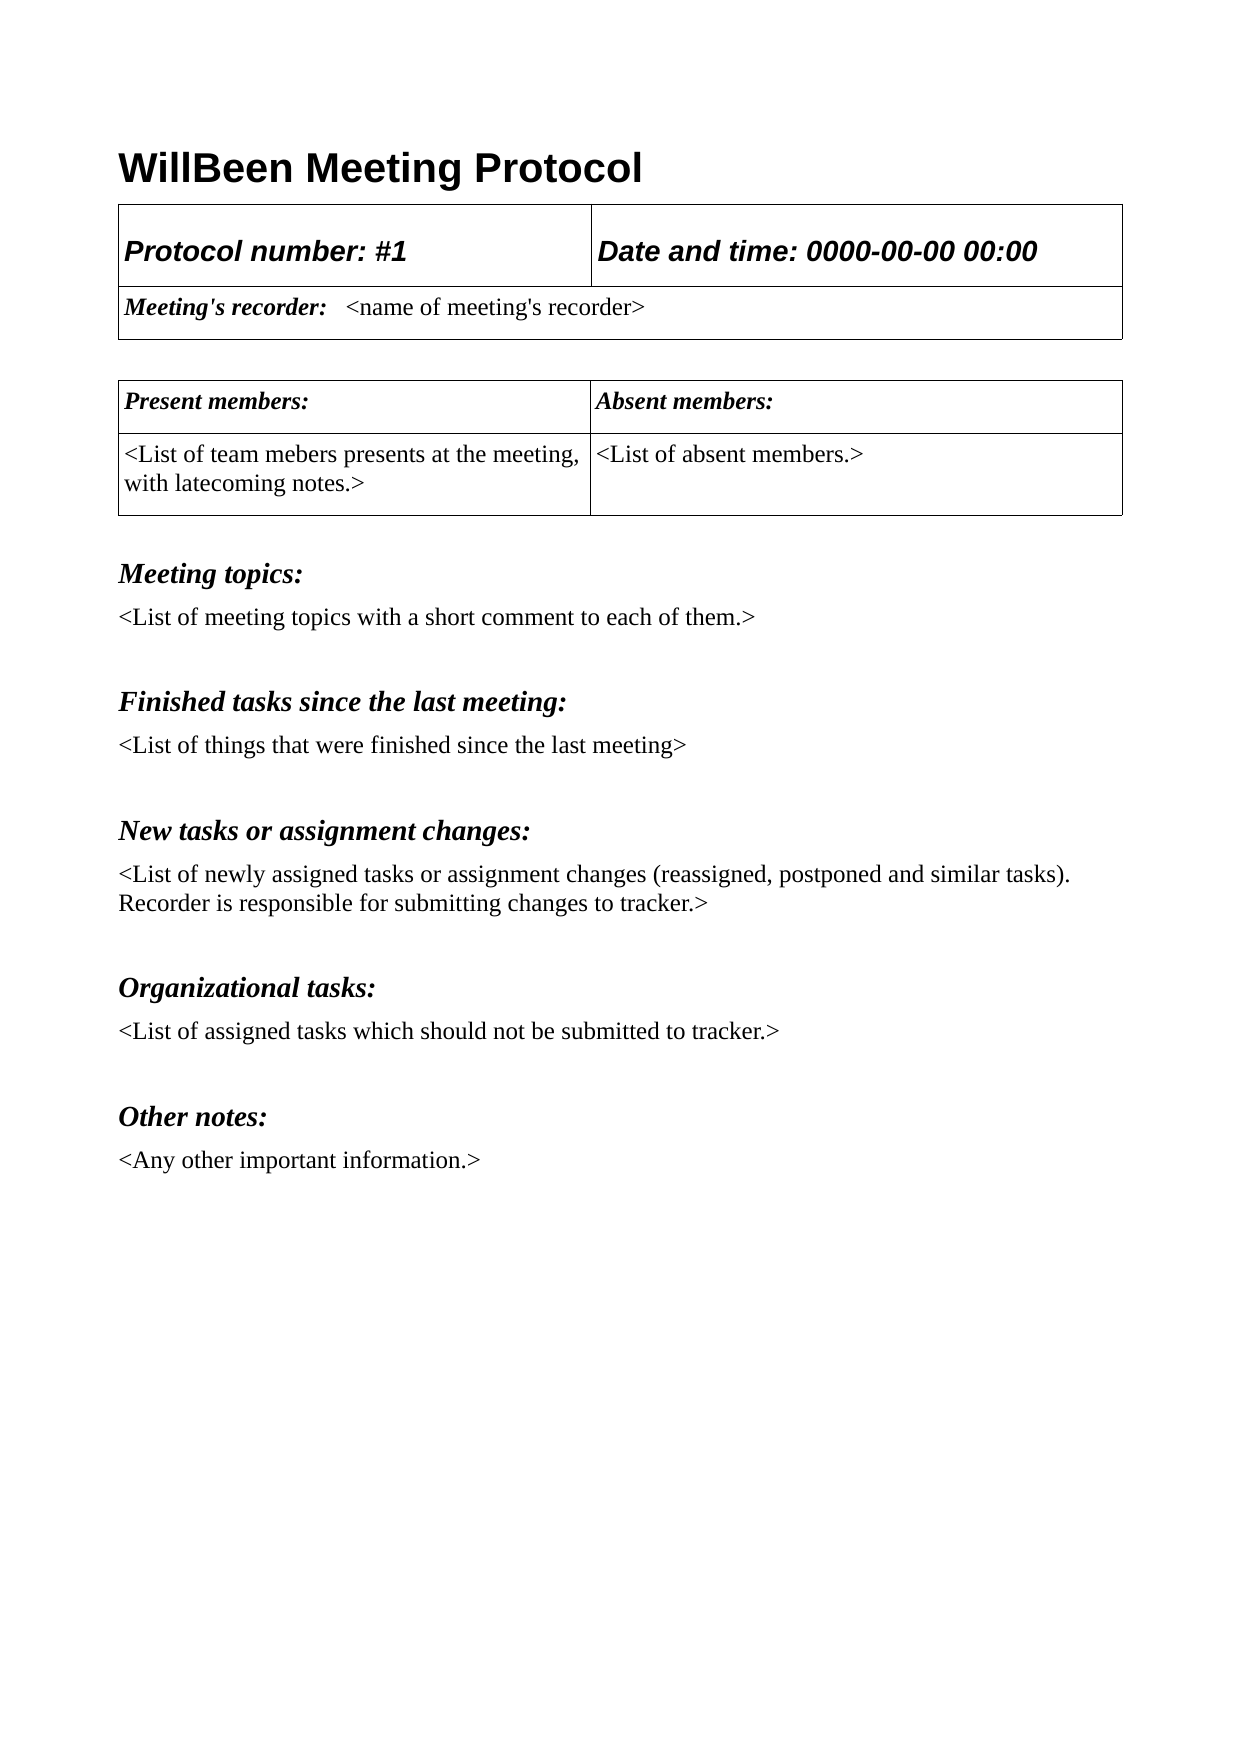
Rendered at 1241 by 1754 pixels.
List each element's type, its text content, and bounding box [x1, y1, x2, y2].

text Other notes: [118, 1099, 1122, 1132]
text <List of things that were finished since the last meeting> [118, 731, 1122, 759]
subtitle WillBeen Meeting Protocol [118, 143, 1122, 191]
text Meeting topics: [118, 556, 1122, 589]
table_header Date and time: 0000-00-00 00:00 [592, 205, 1122, 286]
text Organizational tasks: [118, 970, 1122, 1004]
text <Any other important information.> [118, 1145, 1122, 1174]
text <List of newly assigned tasks or assignment changes (reassigned, postponed and similar tasks). Recorder is responsible for submitting changes to tracker.> [118, 859, 1122, 917]
table_cell <List of team mebers presents at the meeting, with latecoming notes.> [119, 434, 590, 515]
text <List of meeting topics with a short comment to each of them.> [118, 602, 1122, 631]
table_header Protocol number: #1 [119, 205, 591, 286]
text Finished tasks since the last meeting: [118, 684, 1122, 718]
table_cell <List of absent members.> [591, 434, 1122, 515]
table_header Absent members: [591, 381, 1122, 433]
text <List of assigned tasks which should not be submitted to tracker.> [118, 1016, 1122, 1045]
table_header Present members: [119, 381, 590, 433]
text New tasks or assignment changes: [118, 813, 1122, 847]
table_cell Meeting's recorder: <name of meeting's recorder> [119, 287, 1122, 339]
